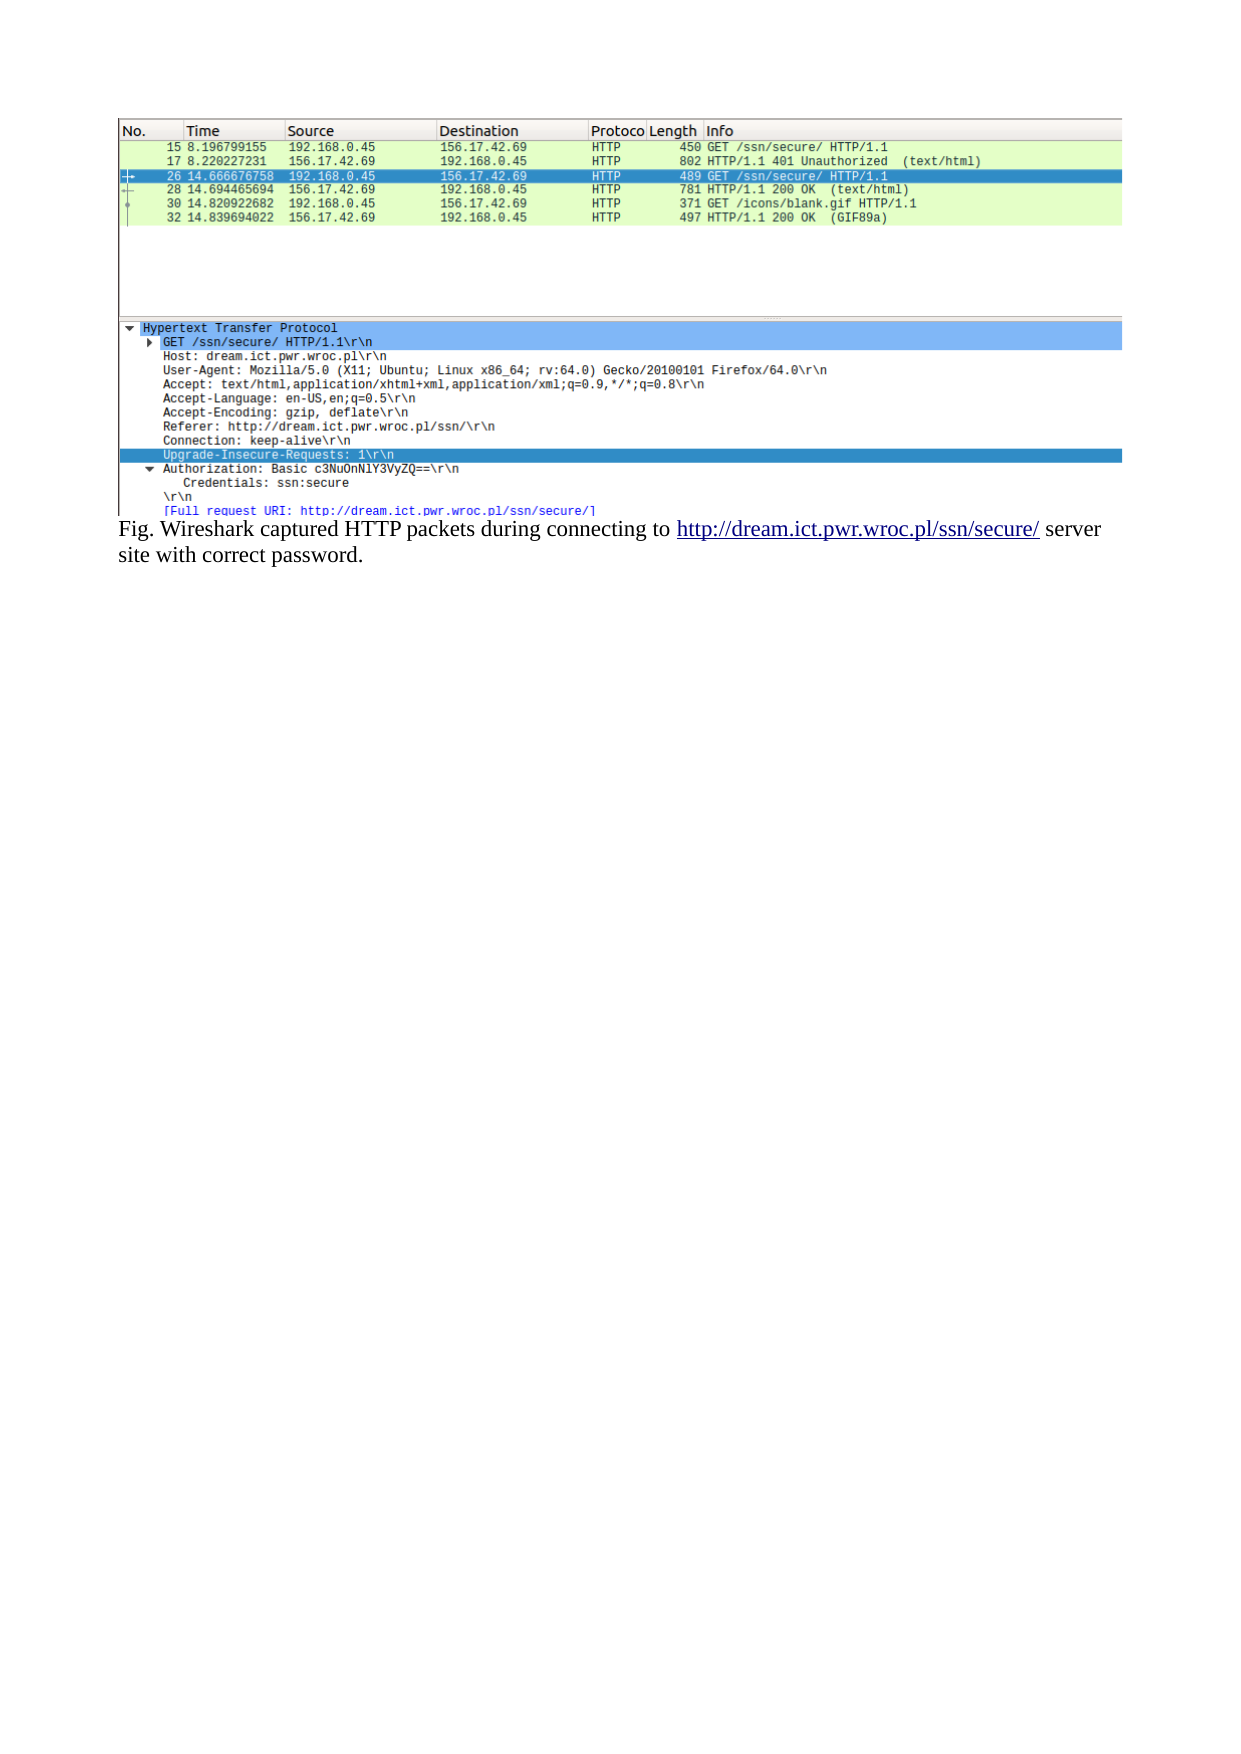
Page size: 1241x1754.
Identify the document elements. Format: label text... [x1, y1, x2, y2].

text Fig. Wireshark captured HTTP packets during connecting to http://dream.ict.pwr.wroc.pl/ssn/secure/ server site with correct password. [118, 516, 1122, 568]
picture [118, 118, 1123, 516]
